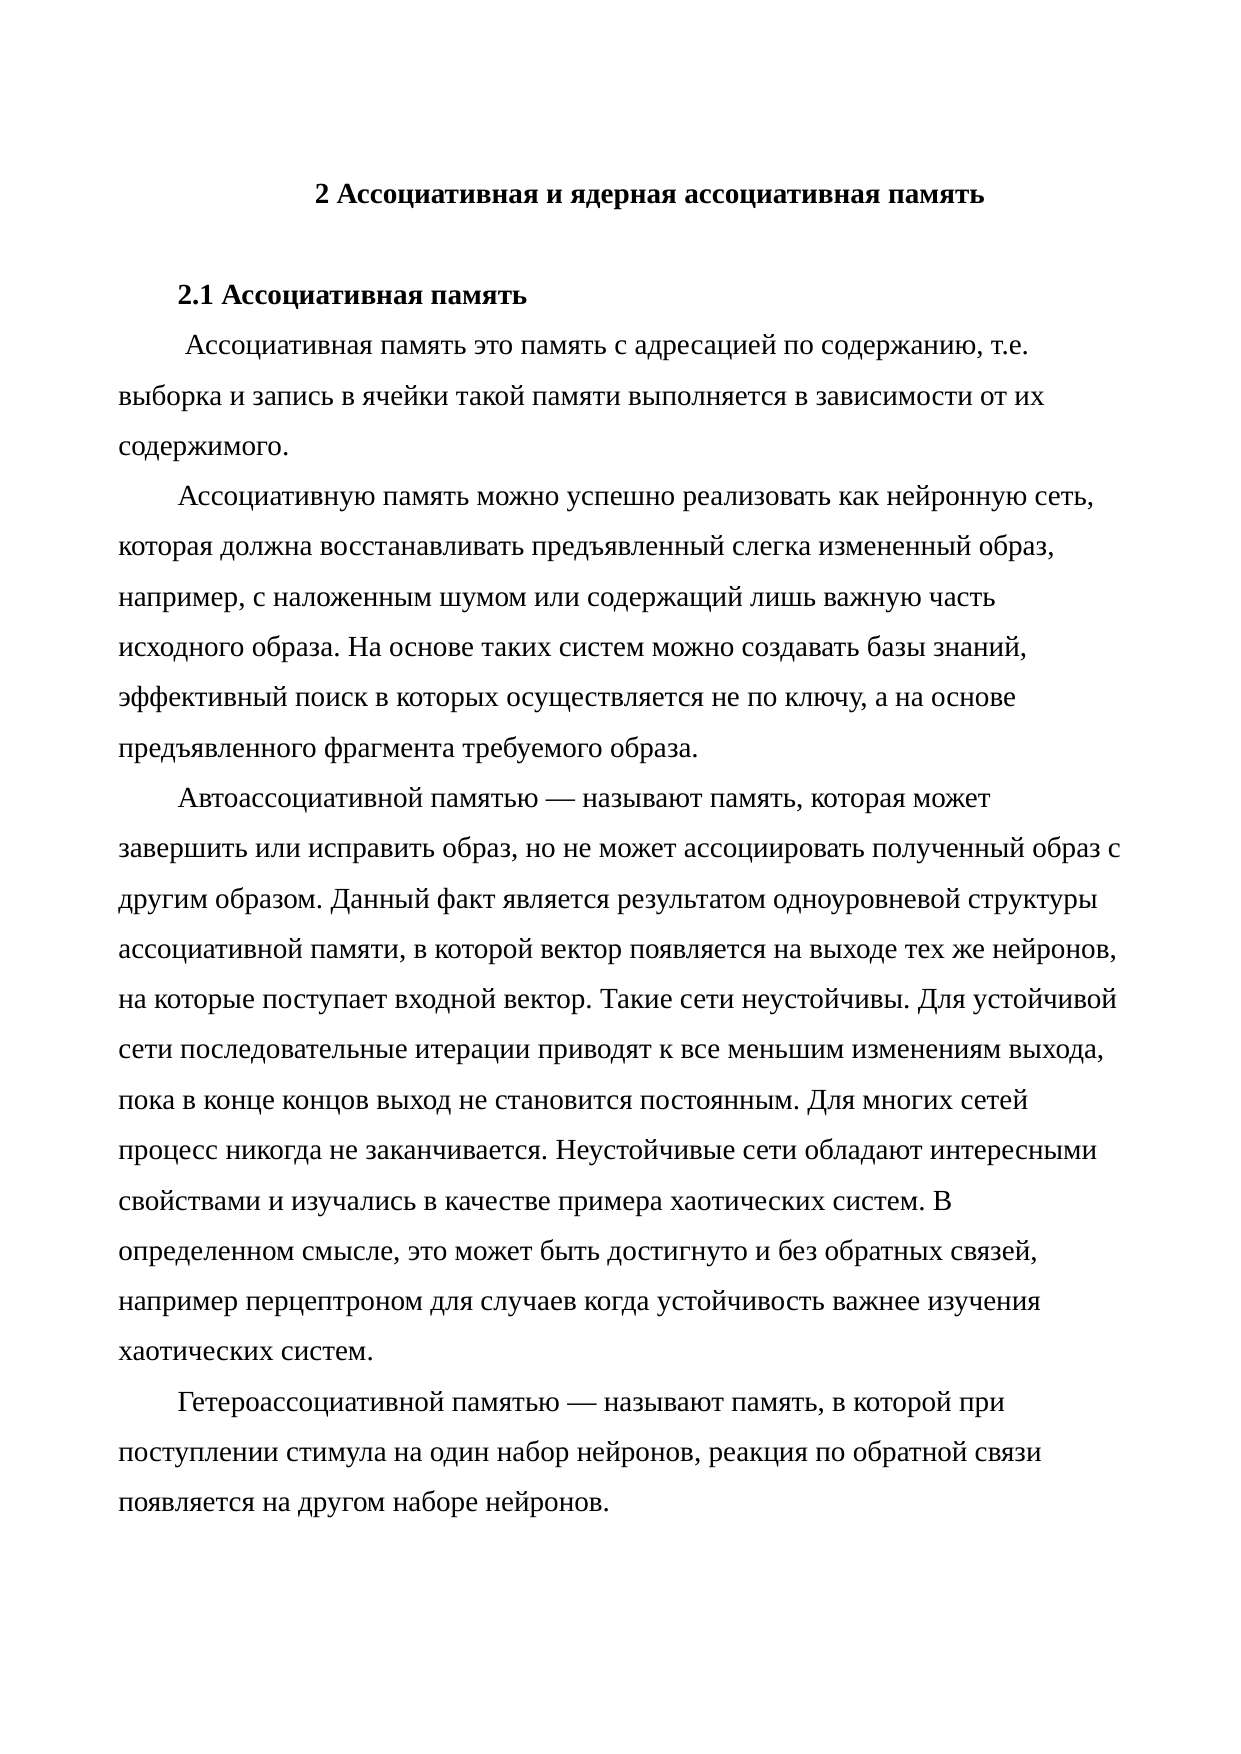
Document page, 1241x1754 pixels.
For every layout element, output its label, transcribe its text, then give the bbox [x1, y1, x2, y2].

text Автоассоциативной памятью — называют память, которая может завершить или исправить образ, но не может ассоциировать полученный образ с другим образом. Данный факт является результатом одноуровневой структуры ассоциативной памяти, в которой вектор появляется на выходе тех же нейронов, на которые поступает входной вектор. Такие сети неустойчивы. Для устойчивой сети последовательные итерации приводят к все меньшим изменениям выхода, пока в конце концов выход не становится постоянным. Для многих сетей процесс никогда не заканчивается. Неустойчивые сети обладают интересными свойствами и изучались в качестве примера хаотических систем. В определенном смысле, это может быть достигнуто и без обратных связей, например перцептроном для случаев когда устойчивость важнее изучения хаотических систем. [118, 780, 1122, 1367]
text 2.1 Ассоциативная память [118, 277, 1122, 311]
text Ассоциативную память можно успешно реализовать как нейронную сеть, которая должна восстанавливать предъявленный слегка измененный образ, например, с наложенным шумом или содержащий лишь важную часть исходного образа. На основе таких систем можно создавать базы знаний, эффективный поиск в которых осуществляется не по ключу, а на основе предъявленного фрагмента требуемого образа. [118, 478, 1122, 763]
text Ассоциативная память это память с адресацией по содержанию, т.е. выборка и запись в ячейки такой памяти выполняется в зависимости от их содержимого. [118, 327, 1122, 461]
text 2 Ассоциативная и ядерная ассоциативная память [118, 176, 1122, 210]
text Гетероассоциативной памятью — называют память, в которой при поступлении стимула на один набор нейронов, реакция по обратной связи появляется на другом наборе нейронов. [118, 1384, 1122, 1518]
